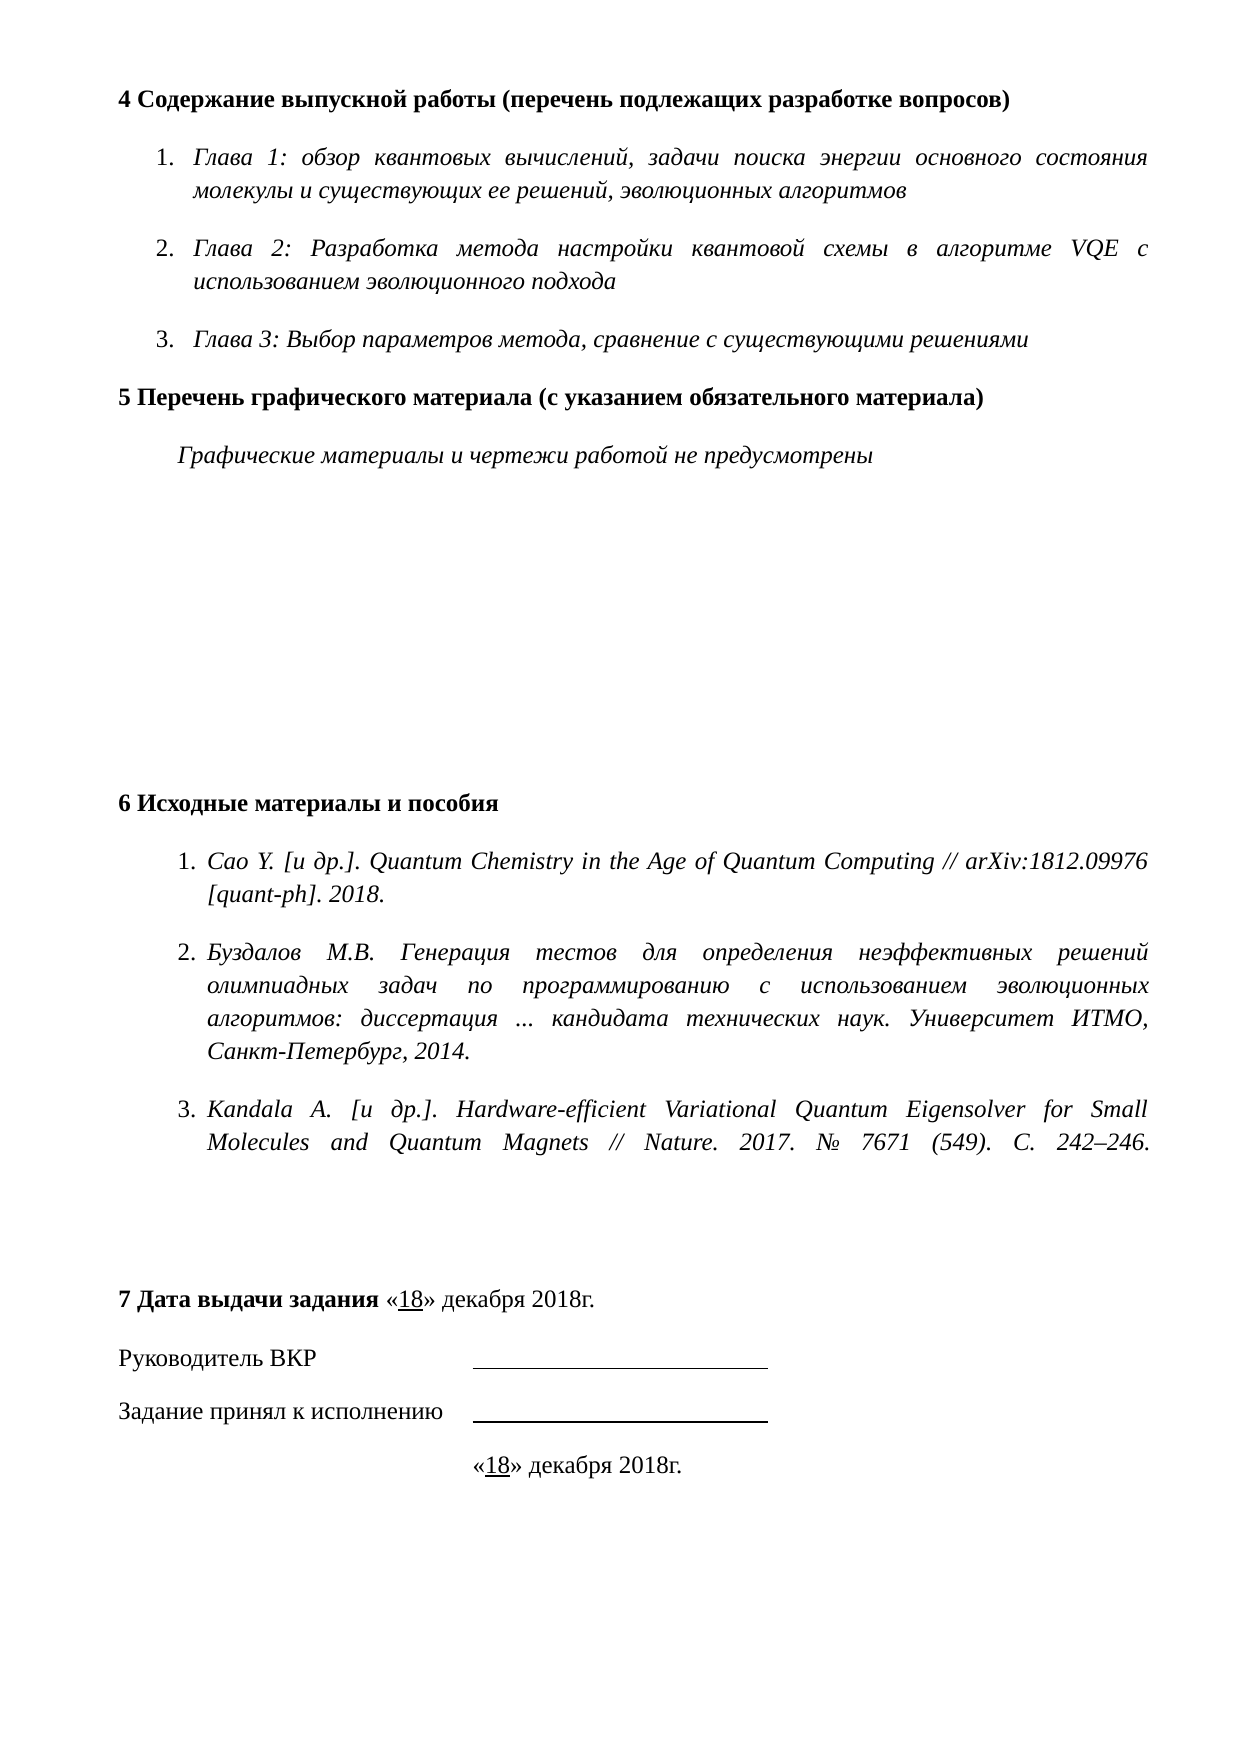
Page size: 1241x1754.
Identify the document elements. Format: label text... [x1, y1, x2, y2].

text 4 Содержание выпускной работы (перечень подлежащих разработке вопросов) [118, 84, 1152, 113]
list Cao Y. [и др.]. Quantum Chemistry in the Age of Quantum Computing // arXiv:1812.09976 [quant-ph]. 2018. [177, 846, 1152, 908]
list Kandala A. [и др.]. Hardware-efficient Variational Quantum Eigensolver for Small Molecules and Quantum Magnets // Nature. 2017. № 7671 (549). C. 242–246. [177, 1094, 1152, 1255]
text 6 Исходные материалы и пособия [118, 788, 1152, 817]
text 5 Перечень графического материала (с указанием обязательного материала) [118, 382, 1152, 411]
list Глава 1: обзор квантовых вычислений, задачи поиска энергии основного состояния молекулы и существующих ее решений, эволюционных алгоритмов [156, 142, 1152, 204]
list Глава 2: Разработка метода настройки квантовой схемы в алгоритме VQE с использованием эволюционного подхода [156, 233, 1152, 295]
text «18» декабря 2018г. [118, 1450, 1152, 1479]
list Глава 3: Выбор параметров метода, сравнение с существующими решениями [156, 324, 1152, 353]
text 7 Дата выдачи задания «18» декабря 2018г. [118, 1284, 1152, 1313]
text Задание принял к исполнению [118, 1396, 1152, 1425]
text Руководитель ВКР [118, 1343, 1152, 1371]
list Буздалов М.В. Генерация тестов для определения неэффективных решений олимпиадных задач по программированию с использованием эволюционных алгоритмов: диссертация ... кандидата технических наук. Университет ИТМО, Санкт-Петербург, 2014. [177, 937, 1152, 1065]
text Графические материалы и чертежи работой не предусмотрены [118, 440, 1152, 469]
